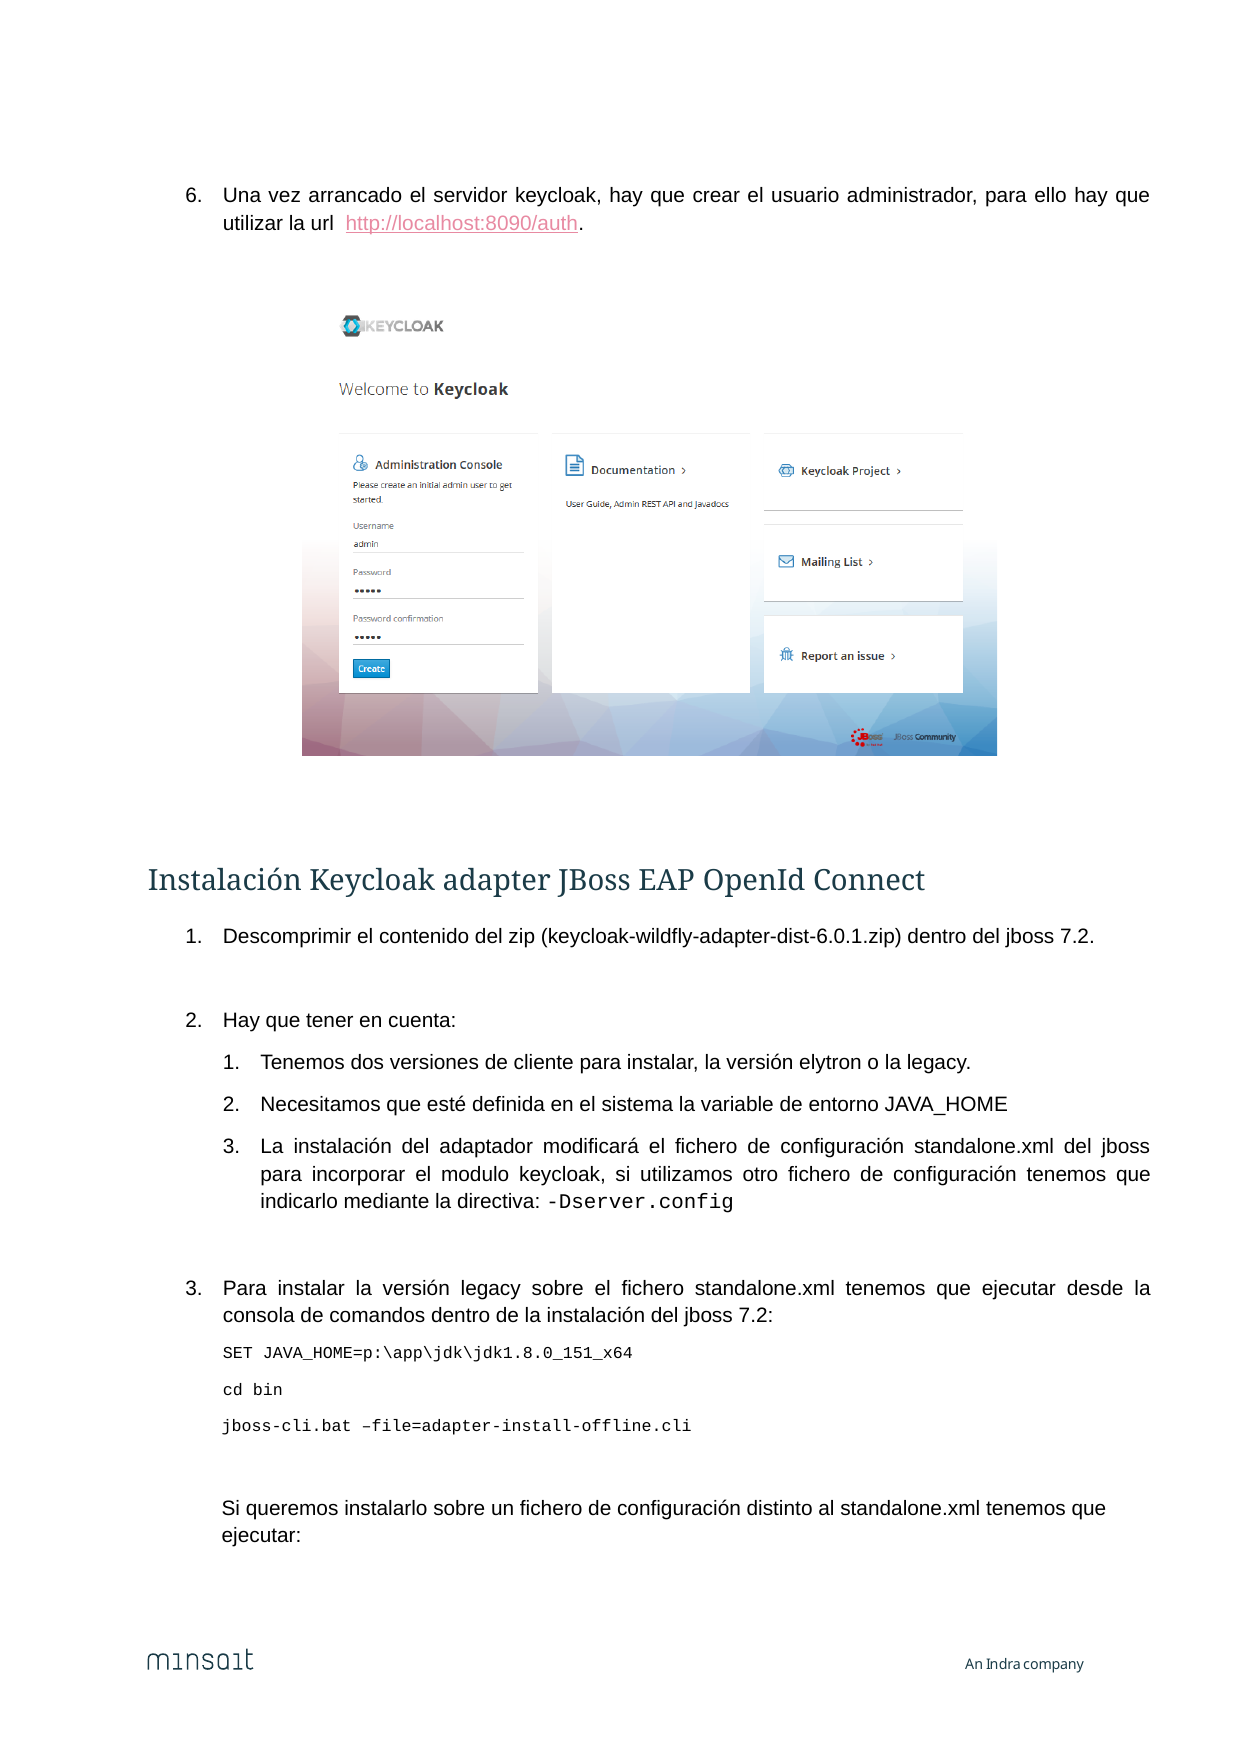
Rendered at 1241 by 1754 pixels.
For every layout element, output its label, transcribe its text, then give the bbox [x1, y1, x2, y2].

list Una vez arrancado el servidor keycloak, hay que crear el usuario administrador, para ello hay que utilizar la url http://localhost:8090/auth. [185, 183, 1152, 234]
list Necesitamos que esté definida en el sistema la variable de entorno JAVA_HOME [223, 1092, 1152, 1116]
list cd bin [185, 1381, 1152, 1400]
text jboss-cli.bat –file=adapter-install-offline.cli [221, 1417, 1152, 1436]
text Si queremos instalarlo sobre un fichero de configuración distinto al standalone.xml tenemos que ejecutar: [221, 1496, 1152, 1547]
subtitle Instalación Keycloak adapter JBoss EAP OpenId Connect [148, 859, 1152, 899]
list Tenemos dos versiones de cliente para instalar, la versión elytron o la legacy. [223, 1050, 1152, 1074]
list La instalación del adaptador modificará el fichero de configuración standalone.xml del jboss para incorporar el modulo keycloak, si utilizamos otro fichero de configuración tenemos que indicarlo mediante la directiva: -Dserver.config [223, 1134, 1152, 1215]
list Descomprimir el contenido del zip (keycloak-wildfly-adapter-dist-6.0.1.zip) dentro del jboss 7.2. [185, 924, 1152, 948]
picture [302, 299, 998, 756]
list Hay que tener en cuenta: [185, 1008, 1152, 1032]
list Para instalar la versión legacy sobre el fichero standalone.xml tenemos que ejecutar desde la consola de comandos dentro de la instalación del jboss 7.2: [185, 1275, 1152, 1327]
list SET JAVA_HOME=p:\app\jdk\jdk1.8.0_151_x64 [185, 1345, 1152, 1364]
